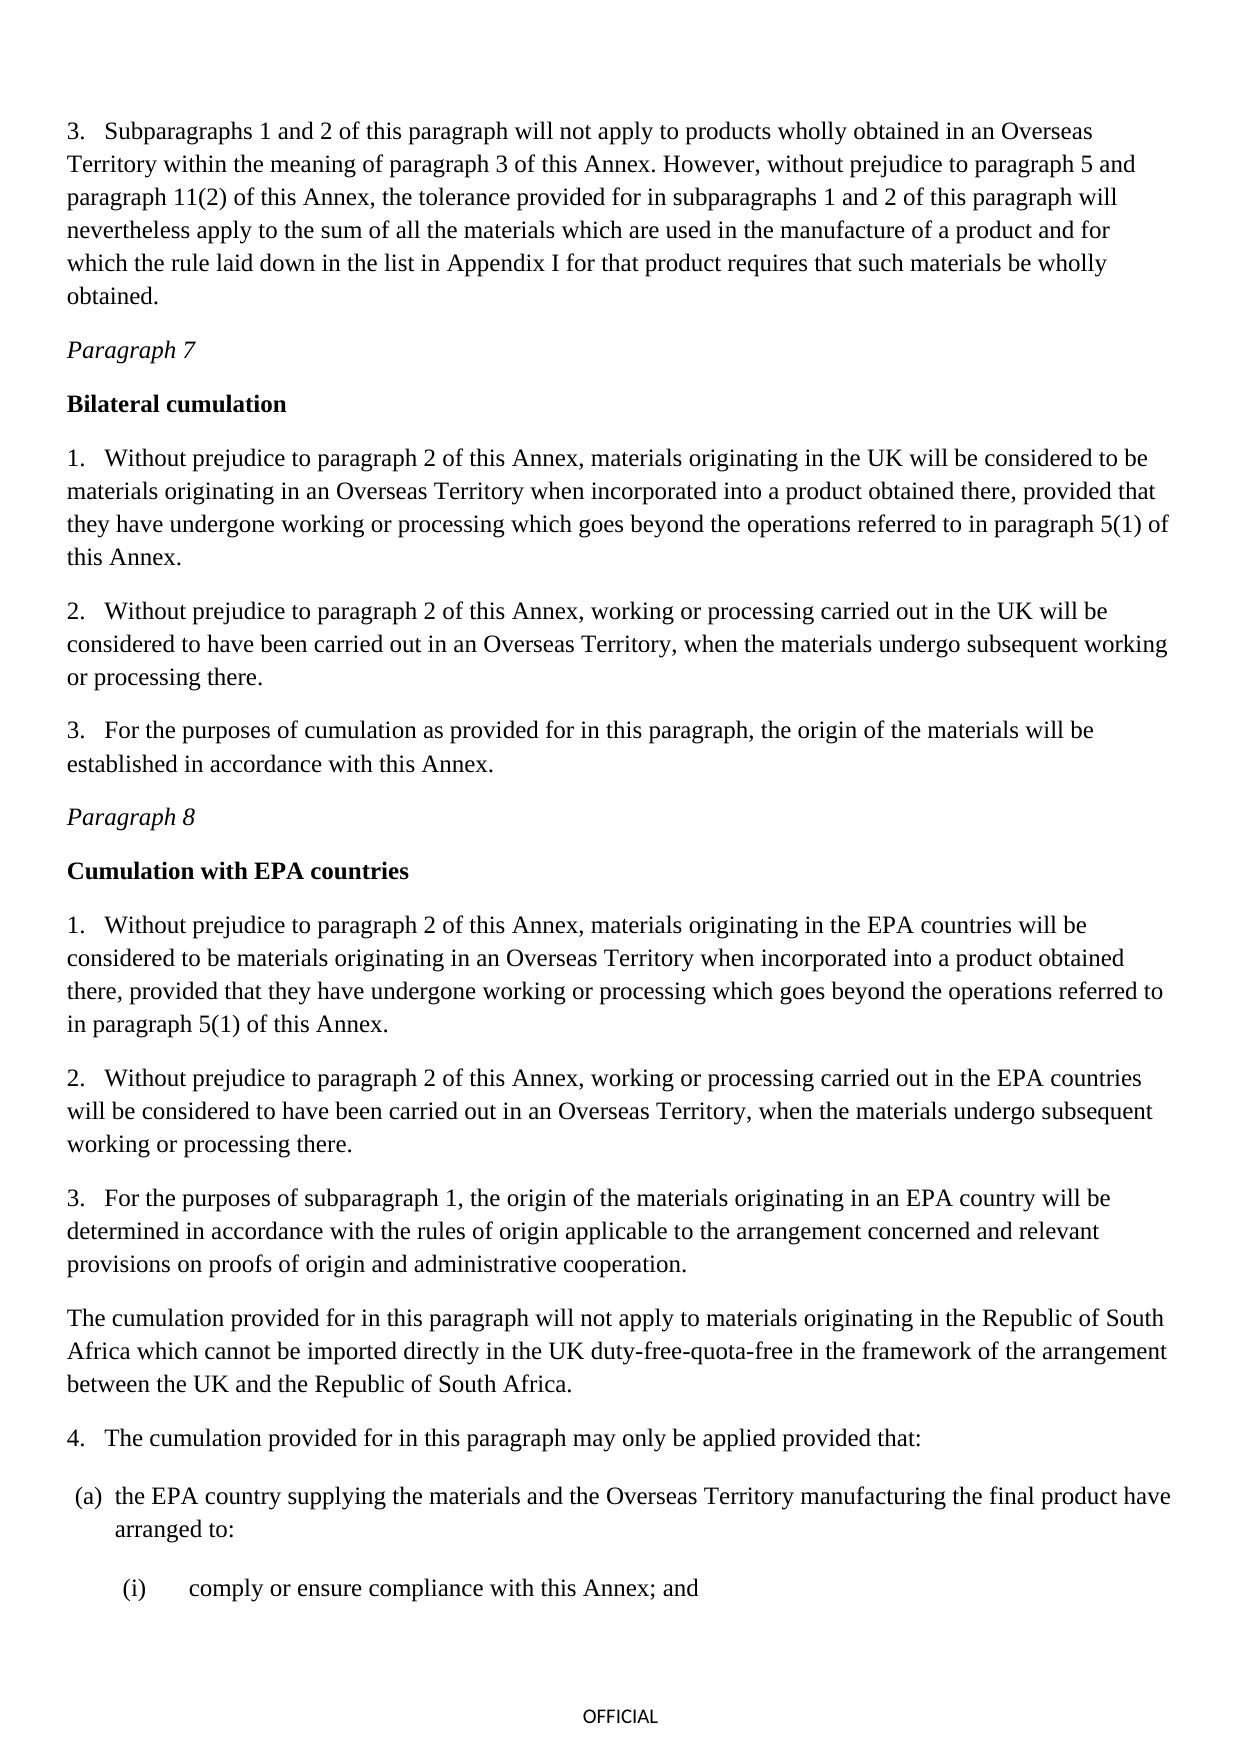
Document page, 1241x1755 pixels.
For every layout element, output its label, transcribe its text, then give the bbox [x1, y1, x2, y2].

text 3. Subparagraphs 1 and 2 of this paragraph will not apply to products wholly obtained in an Overseas Territory within the meaning of paragraph 3 of this Annex. However, without prejudice to paragraph 5 and paragraph 11(2) of this Annex, the tolerance provided for in subparagraphs 1 and 2 of this paragraph will nevertheless apply to the sum of all the materials which are used in the manufacture of a product and for which the rule laid down in the list in Appendix I for that product requires that such materials be wholly obtained. [67, 116, 1172, 310]
text 2. Without prejudice to paragraph 2 of this Annex, working or processing carried out in the UK will be considered to have been carried out in an Overseas Territory, when the materials undergo subsequent working or processing there. [67, 596, 1172, 691]
table_header the EPA country supplying the materials and the Overseas Territory manufacturing the final product have arranged to: [108, 1478, 1182, 1678]
text Paragraph 8 [67, 802, 1172, 831]
text Cumulation with EPA countries [67, 856, 1172, 885]
text Paragraph 7 [67, 335, 1172, 364]
text 3. For the purposes of cumulation as provided for in this paragraph, the origin of the materials will be established in accordance with this Annex. [67, 716, 1172, 777]
table_header (i) [115, 1570, 180, 1630]
table_header comply or ensure compliance with this Annex; and [182, 1570, 1179, 1630]
text 1. Without prejudice to paragraph 2 of this Annex, materials originating in the UK will be considered to be materials originating in an Overseas Territory when incorporated into a product obtained there, provided that they have undergone working or processing which goes beyond the operations referred to in paragraph 5(1) of this Annex. [67, 443, 1172, 571]
text The cumulation provided for in this paragraph will not apply to materials originating in the Republic of South Africa which cannot be imported directly in the UK duty-free-quota-free in the framework of the arrangement between the UK and the Republic of South Africa. [67, 1303, 1172, 1398]
text 2. Without prejudice to paragraph 2 of this Annex, working or processing carried out in the EPA countries will be considered to have been carried out in an Overseas Territory, when the materials undergo subsequent working or processing there. [67, 1063, 1172, 1158]
text Bilateral cumulation [67, 389, 1172, 418]
table_header (a) [67, 1478, 106, 1678]
text 3. For the purposes of subparagraph 1, the origin of the materials originating in an EPA country will be determined in accordance with the rules of origin applicable to the arrangement concerned and relevant provisions on proofs of origin and administrative cooperation. [67, 1183, 1172, 1278]
text 4. The cumulation provided for in this paragraph may only be applied provided that: [67, 1423, 1172, 1452]
text 1. Without prejudice to paragraph 2 of this Annex, materials originating in the EPA countries will be considered to be materials originating in an Overseas Territory when incorporated into a product obtained there, provided that they have undergone working or processing which goes beyond the operations referred to in paragraph 5(1) of this Annex. [67, 910, 1172, 1038]
